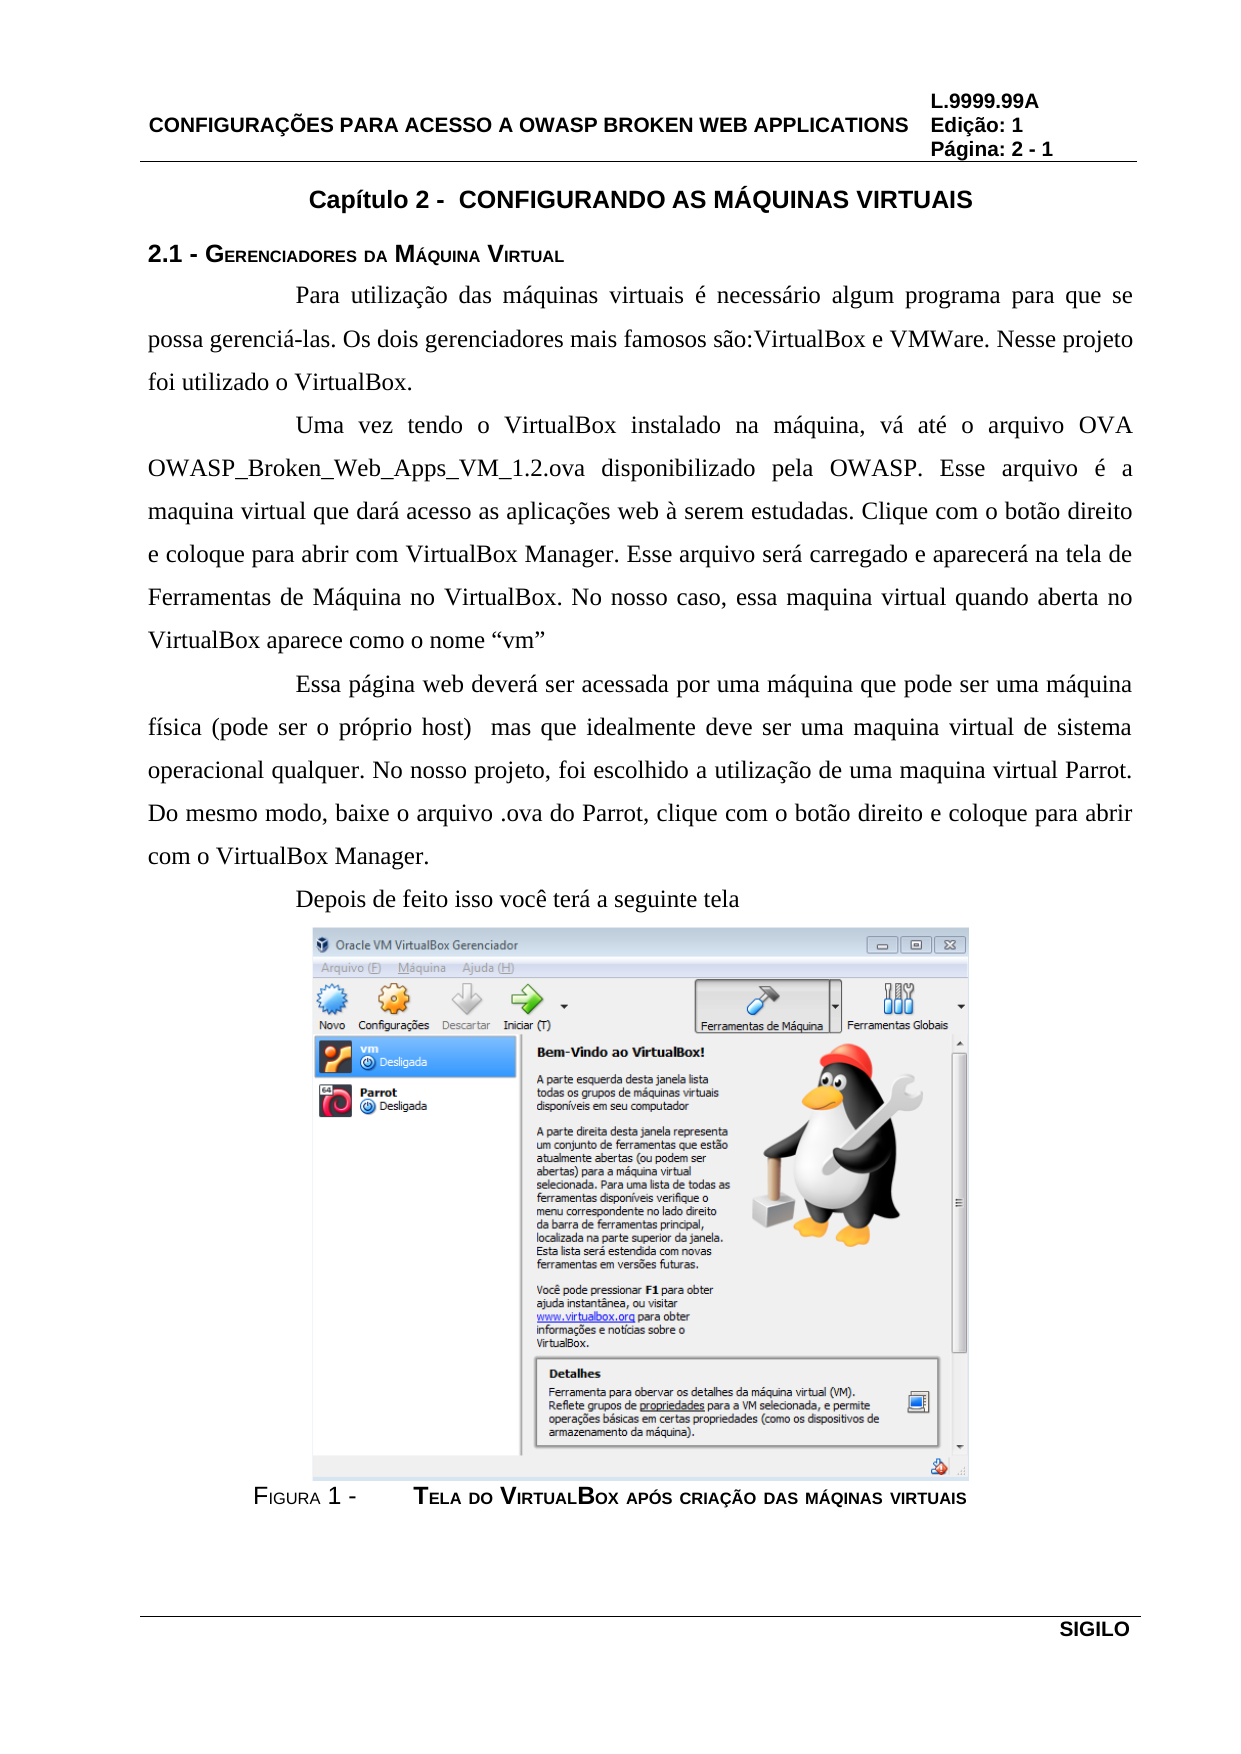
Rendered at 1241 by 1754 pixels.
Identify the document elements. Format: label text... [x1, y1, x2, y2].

text Essa página web deverá ser acessada por uma máquina que pode ser uma máquina física (pode ser o próprio host) mas que idealmente deve ser uma maquina virtual de sistema operacional qualquer. No nosso projeto, foi escolhido a utilização de uma maquina virtual Parrot. Do mesmo modo, baixe o arquivo .ova do Parrot, clique com o botão direito e coloque para abrir com o VirtualBox Manager. [148, 669, 1134, 870]
text Depois de feito isso você terá a seguinte tela [148, 884, 1134, 913]
subtitle Gerenciadores da Máquina Virtual [148, 239, 1134, 268]
list Tela do VirtualBox após criação das máqinas virtuais [148, 927, 1134, 1509]
text Uma vez tendo o VirtualBox instalado na máquina, vá até o arquivo OVA OWASP_Broken_Web_Apps_VM_1.2.ova disponibilizado pela OWASP. Esse arquivo é a maquina virtual que dará acesso as aplicações web à serem estudadas. Clique com o botão direito e coloque para abrir com VirtualBox Manager. Esse arquivo será carregado e aparecerá na tela de Ferramentas de Máquina no VirtualBox. No nosso caso, essa maquina virtual quando aberta no VirtualBox aparece como o nome “vm” [148, 410, 1134, 654]
subtitle CONFIGURANDO AS MÁQUINAS VIRTUAIS [148, 186, 1134, 214]
picture [312, 927, 969, 1481]
text Para utilização das máquinas virtuais é necessário algum programa para que se possa gerenciá-las. Os dois gerenciadores mais famosos são:VirtualBox e VMWare. Nesse projeto foi utilizado o VirtualBox. [148, 281, 1134, 396]
